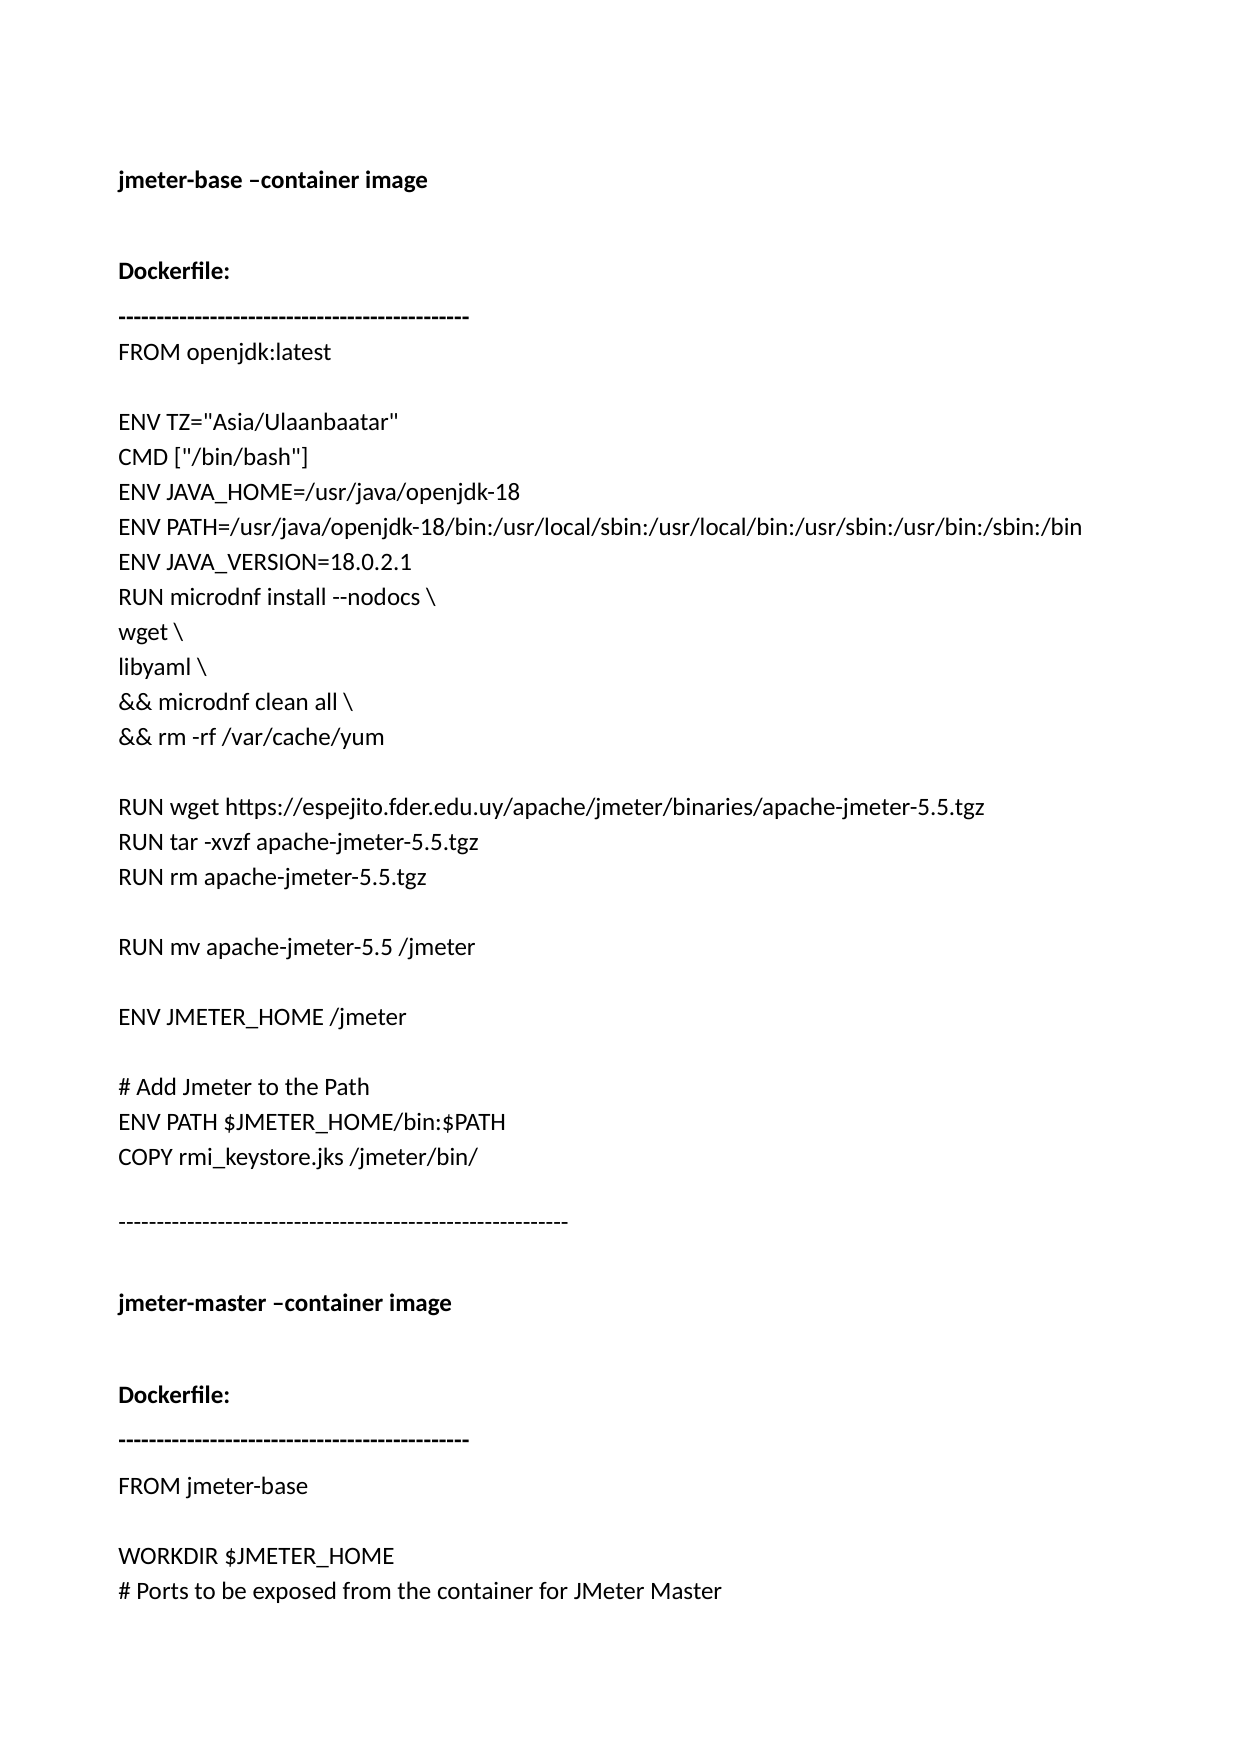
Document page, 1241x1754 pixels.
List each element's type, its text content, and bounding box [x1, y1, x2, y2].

text ENV PATH $JMETER_HOME/bin:$PATH [118, 1106, 1122, 1137]
text # Ports to be exposed from the container for JMeter Master [118, 1575, 1122, 1606]
text ENV JAVA_VERSION=18.0.2.1 [118, 546, 1122, 577]
text ---------------------------------------------- [118, 1424, 1122, 1455]
text ----------------------------------------------------------- [118, 1207, 1122, 1237]
text && microdnf clean all \ [118, 686, 1122, 717]
text FROM openjdk:latest [118, 336, 1122, 367]
text COPY rmi_keystore.jks /jmeter/bin/ [118, 1141, 1122, 1172]
text CMD ["/bin/bash"] [118, 441, 1122, 472]
text RUN wget https://espejito.fder.edu.uy/apache/jmeter/binaries/apache-jmeter-5.5.tgz [118, 791, 1122, 822]
text ---------------------------------------------- [118, 301, 1122, 332]
text jmeter-base –container image [118, 164, 1122, 194]
text WORKDIR $JMETER_HOME [118, 1540, 1122, 1571]
text ENV TZ="Asia/Ulaanbaatar" [118, 406, 1122, 437]
text ENV JAVA_HOME=/usr/java/openjdk-18 [118, 476, 1122, 507]
text Dockerfile: [118, 1379, 1122, 1409]
text ENV JMETER_HOME /jmeter [118, 1001, 1122, 1032]
text RUN tar -xvzf apache-jmeter-5.5.tgz [118, 826, 1122, 857]
text FROM jmeter-base [118, 1470, 1122, 1501]
text ENV PATH=/usr/java/openjdk-18/bin:/usr/local/sbin:/usr/local/bin:/usr/sbin:/usr/bin:/sbin:/bin [118, 511, 1122, 542]
text Dockerfile: [118, 255, 1122, 286]
text jmeter-master –container image [118, 1287, 1122, 1318]
text RUN rm apache-jmeter-5.5.tgz [118, 861, 1122, 892]
text libyaml \ [118, 651, 1122, 682]
text RUN microdnf install --nodocs \ [118, 581, 1122, 612]
text wget \ [118, 616, 1122, 647]
text && rm -rf /var/cache/yum [118, 721, 1122, 752]
text # Add Jmeter to the Path [118, 1071, 1122, 1102]
text RUN mv apache-jmeter-5.5 /jmeter [118, 931, 1122, 962]
